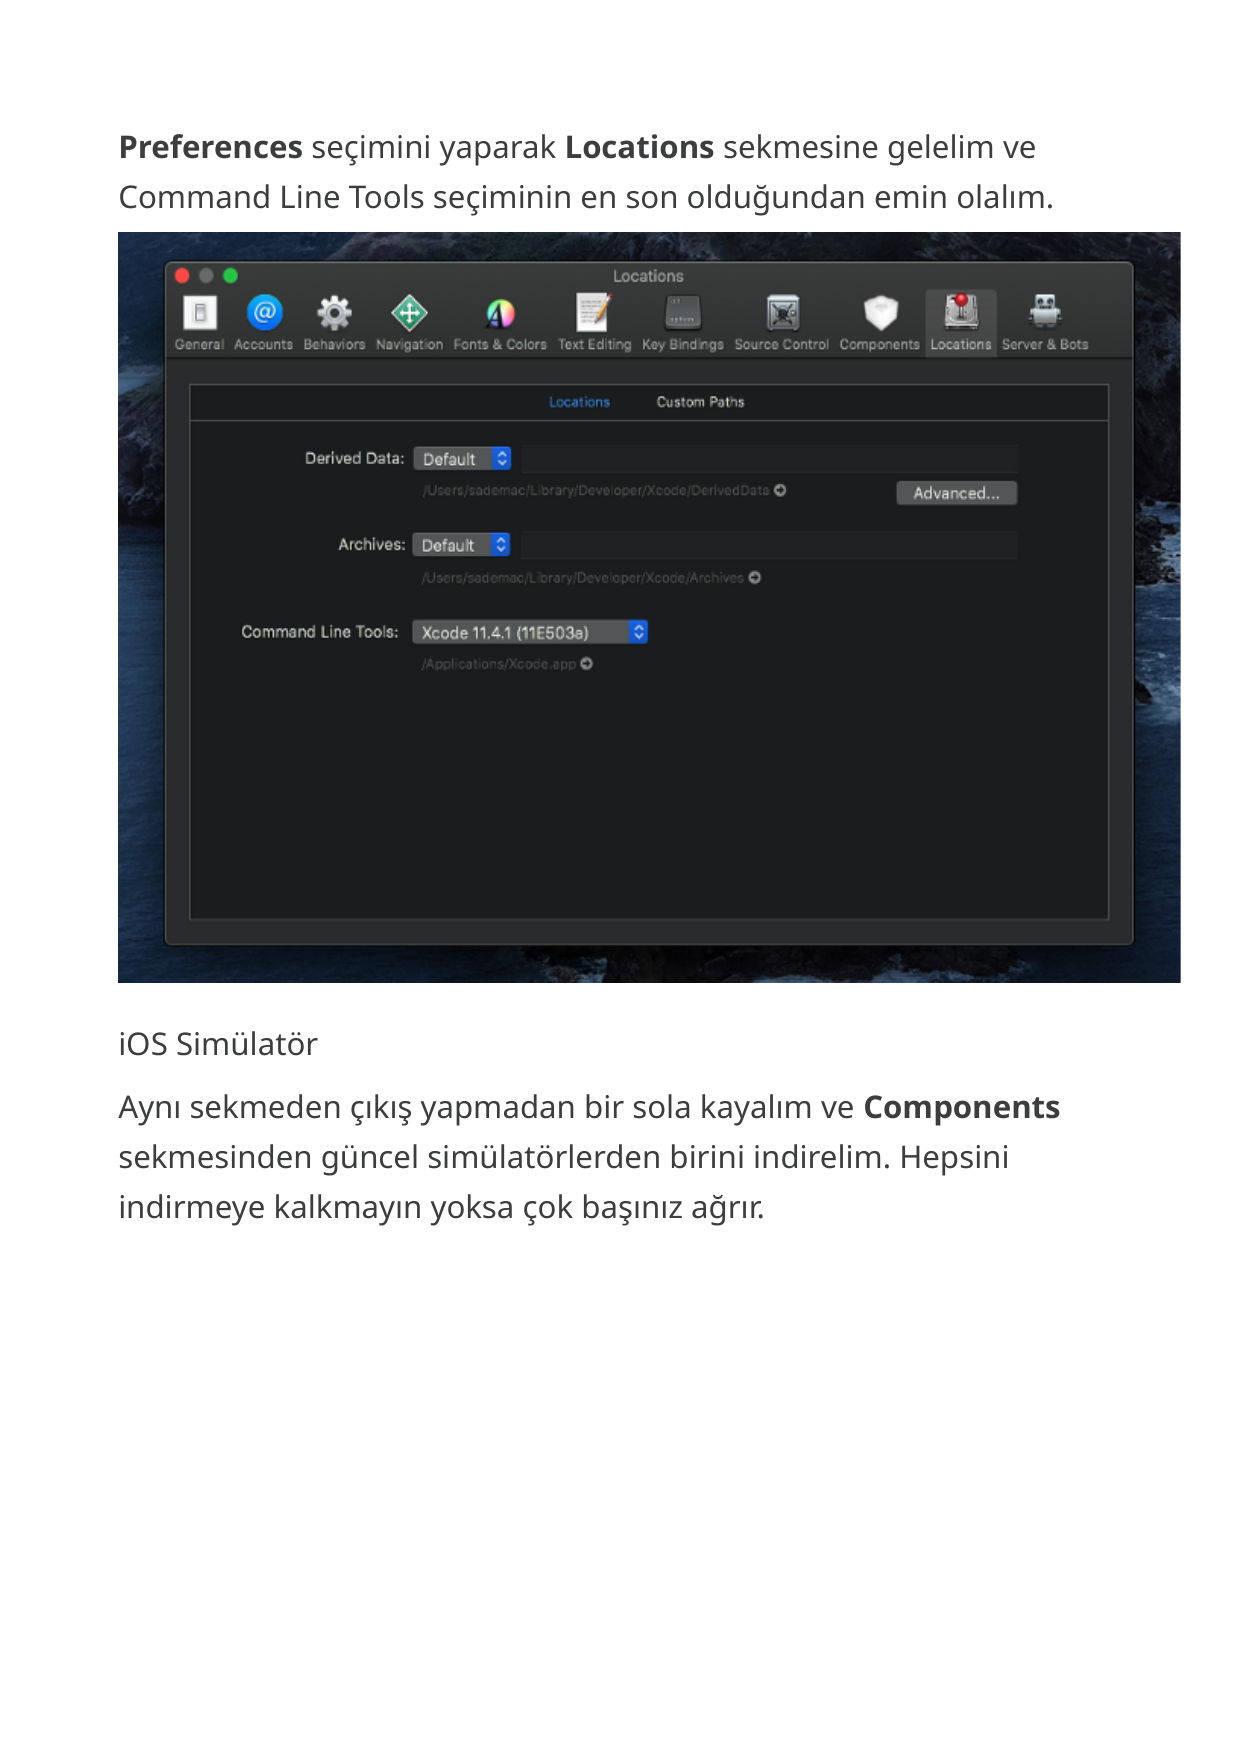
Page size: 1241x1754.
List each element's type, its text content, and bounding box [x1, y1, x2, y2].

text Preferences seçimini yaparak Locations sekmesine gelelim ve Command Line Tools seçiminin en son olduğundan emin olalım. [118, 118, 1122, 218]
picture [118, 232, 1181, 983]
subtitle iOS Simülatör [118, 1022, 1122, 1065]
text Aynı sekmeden çıkış yapmadan bir sola kayalım ve Components sekmesinden güncel simülatörlerden birini indirelim. Hepsini indirmeye kalkmayın yoksa çok başınız ağrır. [118, 1077, 1122, 1227]
